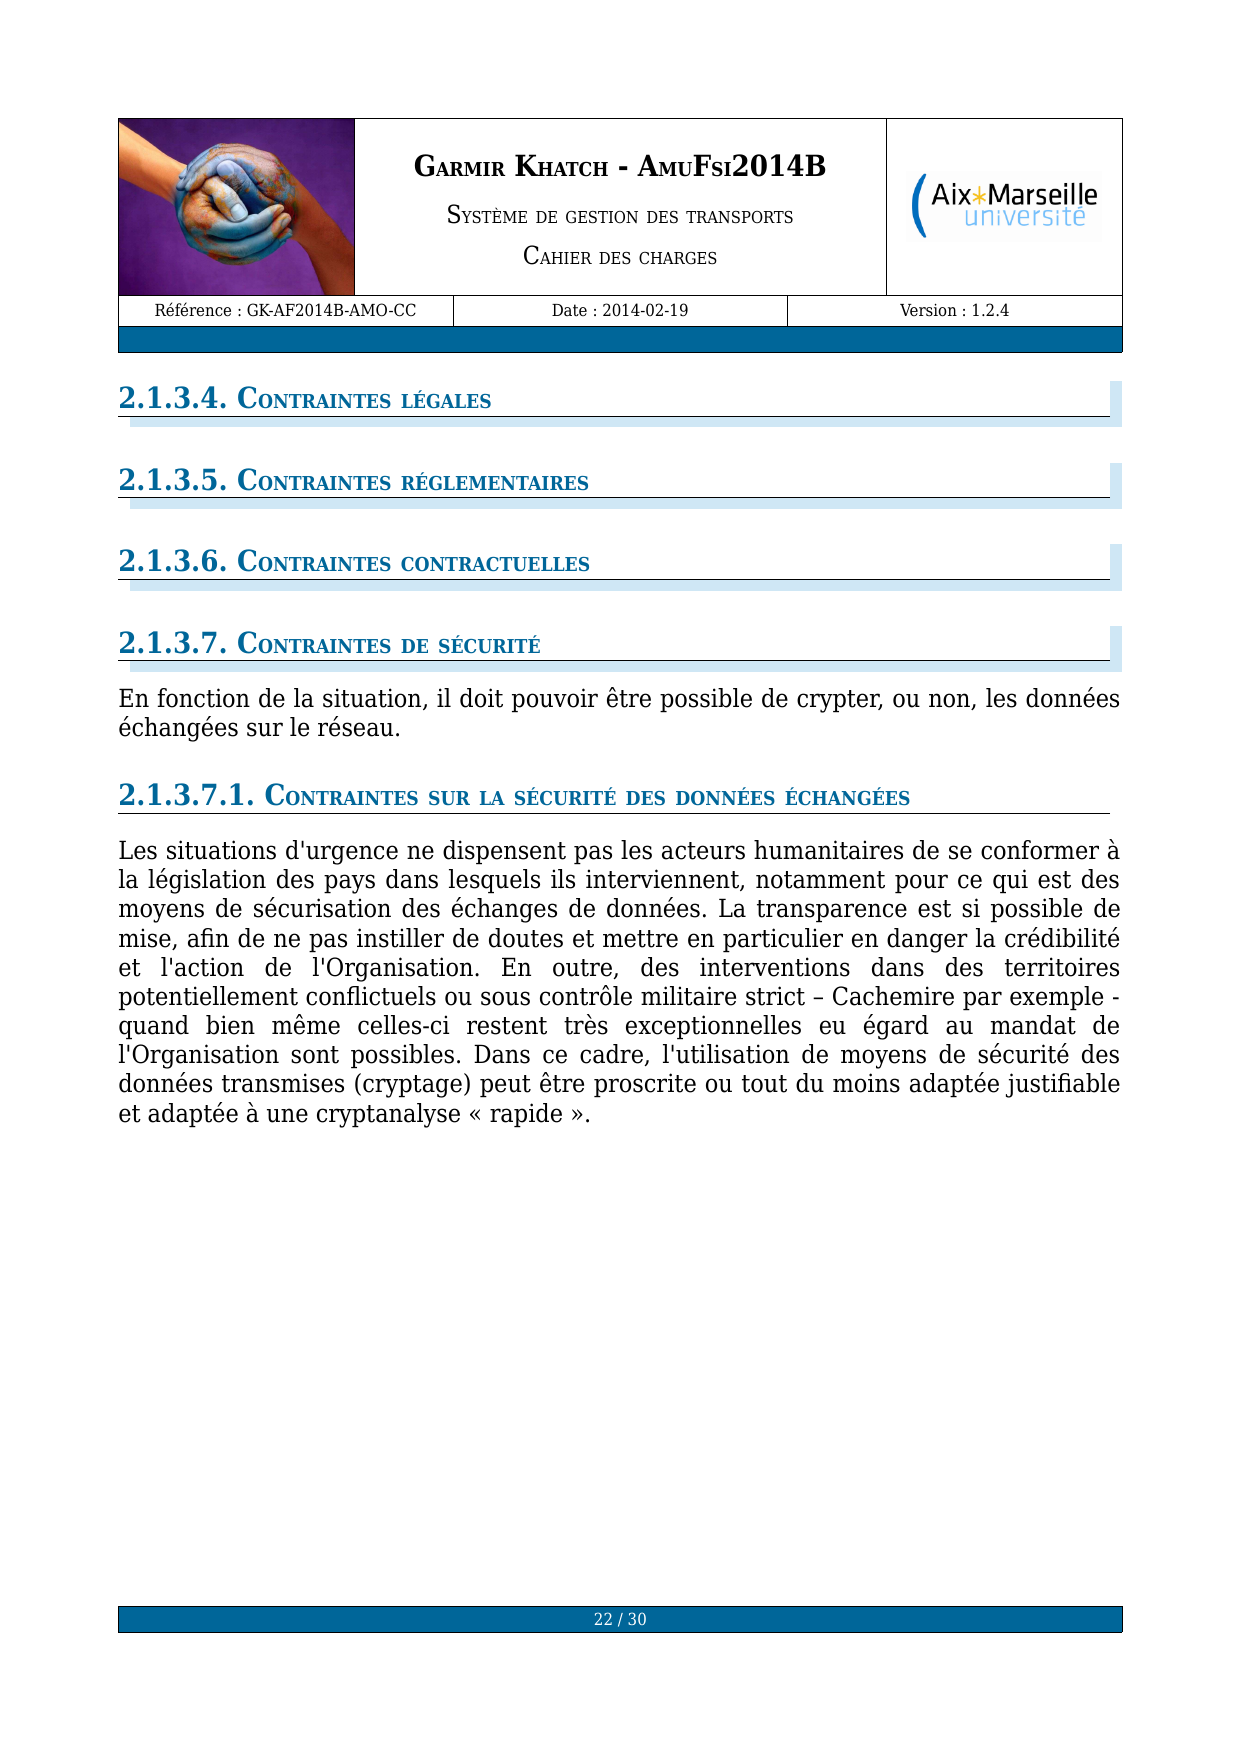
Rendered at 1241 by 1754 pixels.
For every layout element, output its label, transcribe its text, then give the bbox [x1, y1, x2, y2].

picture [887, 126, 1122, 288]
subtitle Contraintes sur la sécurité des données échangées [118, 778, 1110, 813]
subtitle Contraintes réglementaires [118, 463, 1110, 497]
subtitle Contraintes de sécurité [118, 626, 1110, 660]
text En fonction de la situation, il doit pouvoir être possible de crypter, ou non, les données échangées sur le réseau. [118, 684, 1122, 742]
text Les situations d'urgence ne dispensent pas les acteurs humanitaires de se conformer à la législation des pays dans lesquels ils interviennent, notamment pour ce qui est des moyens de sécurisation des échanges de données. La transparence est si possible de mise, afin de ne pas instiller de doutes et mettre en particulier en danger la crédibilité et l'action de l'Organisation. En outre, des interventions dans des territoires potentiellement conflictuels ou sous contrôle militaire strict – Cachemire par exemple - quand bien même celles-ci restent très exceptionnelles eu égard au mandat de l'Organisation sont possibles. Dans ce cadre, l'utilisation de moyens de sécurité des données transmises (cryptage) peut être proscrite ou tout du moins adaptée justifiable et adaptée à une cryptanalyse « rapide ». [118, 836, 1122, 1128]
picture [119, 119, 354, 295]
subtitle Contraintes contractuelles [118, 544, 1110, 579]
subtitle Contraintes légales [118, 381, 1110, 416]
